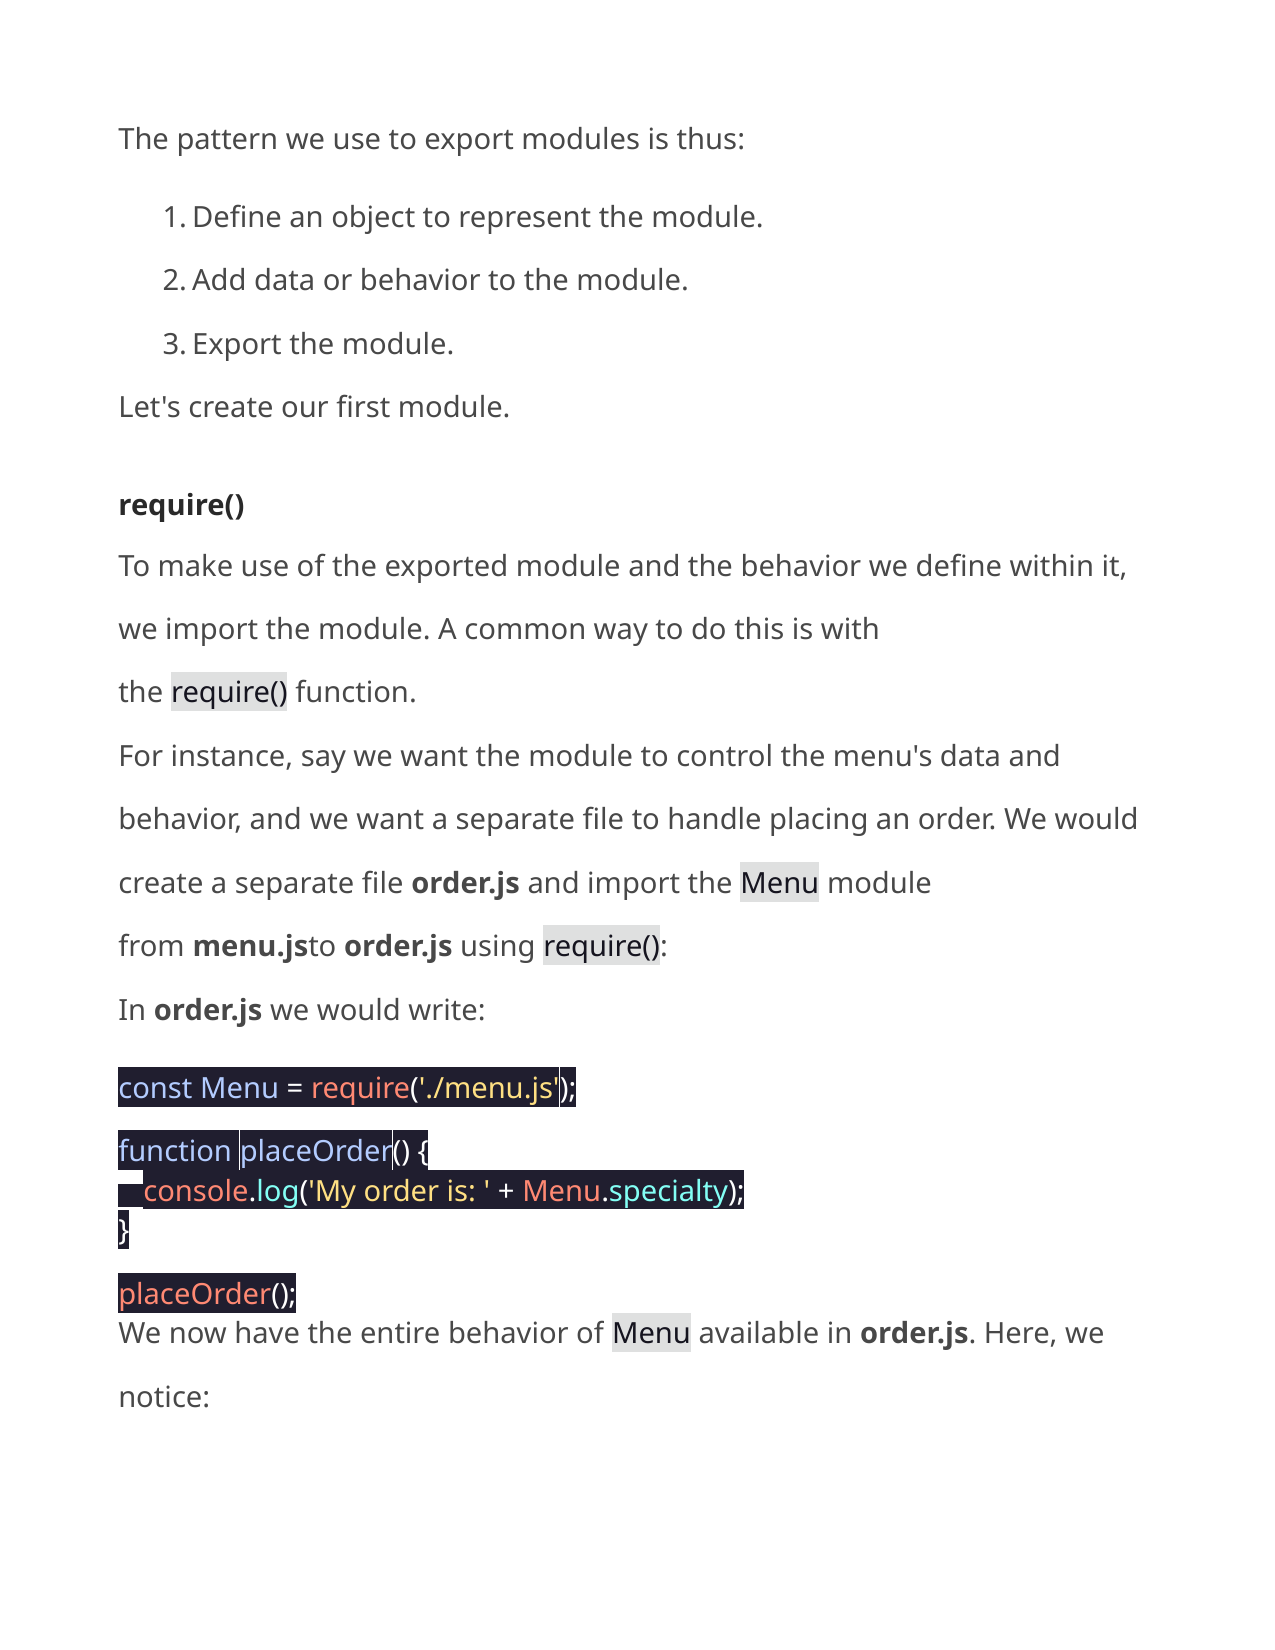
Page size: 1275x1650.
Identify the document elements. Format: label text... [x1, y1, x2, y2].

text console.log('My order is: ' + Menu.specialty); [118, 1170, 1157, 1209]
text const Menu = require('./menu.js'); [118, 1067, 1157, 1107]
text To make use of the exported module and the behavior we define within it, we import the module. A common way to do this is with the require() function. [118, 545, 1157, 711]
text The pattern we use to export modules is thus: [118, 118, 1157, 158]
text require() [118, 450, 1157, 524]
text For instance, say we want the module to control the menu's data and behavior, and we want a separate file to handle placing an order. We would create a separate file order.js and import the Menu module from menu.jsto order.js using require(): [118, 735, 1157, 965]
list Export the module. [162, 323, 1157, 363]
text In order.js we would write: [118, 989, 1157, 1028]
list Define an object to represent the module. [162, 196, 1157, 236]
list Add data or behavior to the module. [162, 259, 1157, 299]
text We now have the entire behavior of Menu available in order.js. Here, we notice: [118, 1313, 1157, 1416]
text placeOrder(); [118, 1273, 1157, 1313]
text } [118, 1209, 1157, 1249]
text Let's create our first module. [118, 386, 1157, 426]
text function placeOrder() { [118, 1130, 1157, 1170]
